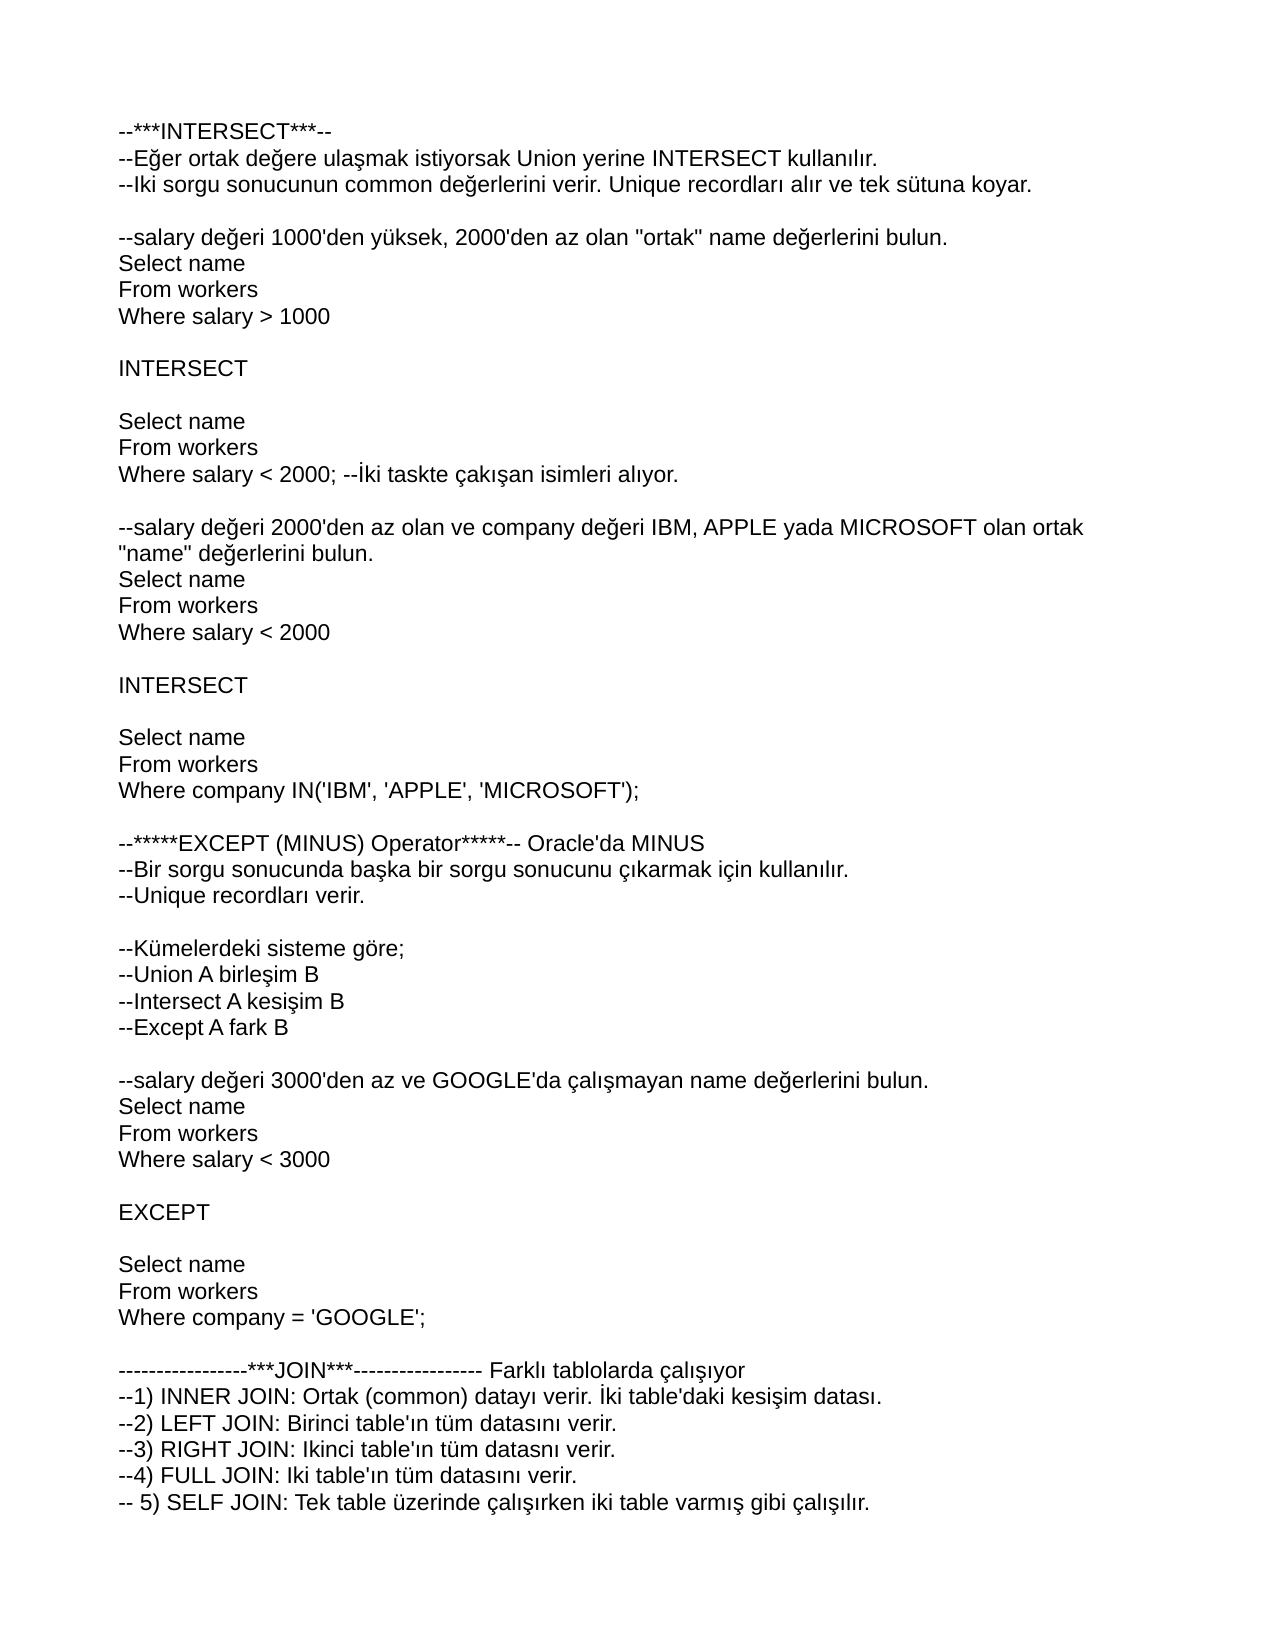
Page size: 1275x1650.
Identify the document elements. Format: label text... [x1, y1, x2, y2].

text Select name [118, 566, 1157, 592]
text Select name [118, 1093, 1157, 1119]
text From workers [118, 276, 1157, 303]
text From workers [118, 1119, 1157, 1146]
text INTERSECT [118, 355, 1157, 382]
text EXCEPT [118, 1199, 1157, 1225]
text Where salary < 2000; --İki taskte çakışan isimleri alıyor. [118, 461, 1157, 487]
text --***INTERSECT***-- [118, 118, 1157, 144]
text Select name [118, 408, 1157, 434]
text --*****EXCEPT (MINUS) Operator*****-- Oracle'da MINUS [118, 830, 1157, 856]
text Where salary > 1000 [118, 303, 1157, 329]
text --2) LEFT JOIN: Birinci table'ın tüm datasını verir. [118, 1409, 1157, 1436]
text From workers [118, 434, 1157, 461]
text --salary değeri 3000'den az ve GOOGLE'da çalışmayan name değerlerini bulun. [118, 1067, 1157, 1093]
text Where company = 'GOOGLE'; [118, 1304, 1157, 1330]
text -- 5) SELF JOIN: Tek table üzerinde çalışırken iki table varmış gibi çalışılır. [118, 1488, 1157, 1515]
text -----------------***JOIN***----------------- Farklı tablolarda çalışıyor [118, 1357, 1157, 1383]
text --1) INNER JOIN: Ortak (common) datayı verir. İki table'daki kesişim datası. [118, 1383, 1157, 1409]
text From workers [118, 1278, 1157, 1304]
text --Eğer ortak değere ulaşmak istiyorsak Union yerine INTERSECT kullanılır. [118, 144, 1157, 171]
text --Intersect A kesişim B [118, 988, 1157, 1014]
text --Kümelerdeki sisteme göre; [118, 935, 1157, 961]
text INTERSECT [118, 672, 1157, 698]
text --Except A fark B [118, 1014, 1157, 1041]
text --Union A birleşim B [118, 961, 1157, 988]
text Select name [118, 250, 1157, 276]
text Where salary < 2000 [118, 619, 1157, 645]
text --Unique recordları verir. [118, 882, 1157, 909]
text From workers [118, 592, 1157, 619]
text --Iki sorgu sonucunun common değerlerini verir. Unique recordları alır ve tek sütuna koyar. [118, 171, 1157, 197]
text --Bir sorgu sonucunda başka bir sorgu sonucunu çıkarmak için kullanılır. [118, 856, 1157, 882]
text Where company IN('IBM', 'APPLE', 'MICROSOFT'); [118, 777, 1157, 803]
text Select name [118, 724, 1157, 751]
text --salary değeri 2000'den az olan ve company değeri IBM, APPLE yada MICROSOFT olan ortak "name" değerlerini bulun. [118, 513, 1157, 566]
text --salary değeri 1000'den yüksek, 2000'den az olan "ortak" name değerlerini bulun. [118, 223, 1157, 250]
text --4) FULL JOIN: Iki table'ın tüm datasını verir. [118, 1462, 1157, 1488]
text --3) RIGHT JOIN: Ikinci table'ın tüm datasnı verir. [118, 1436, 1157, 1462]
text From workers [118, 751, 1157, 777]
text Select name [118, 1251, 1157, 1278]
text Where salary < 3000 [118, 1146, 1157, 1172]
